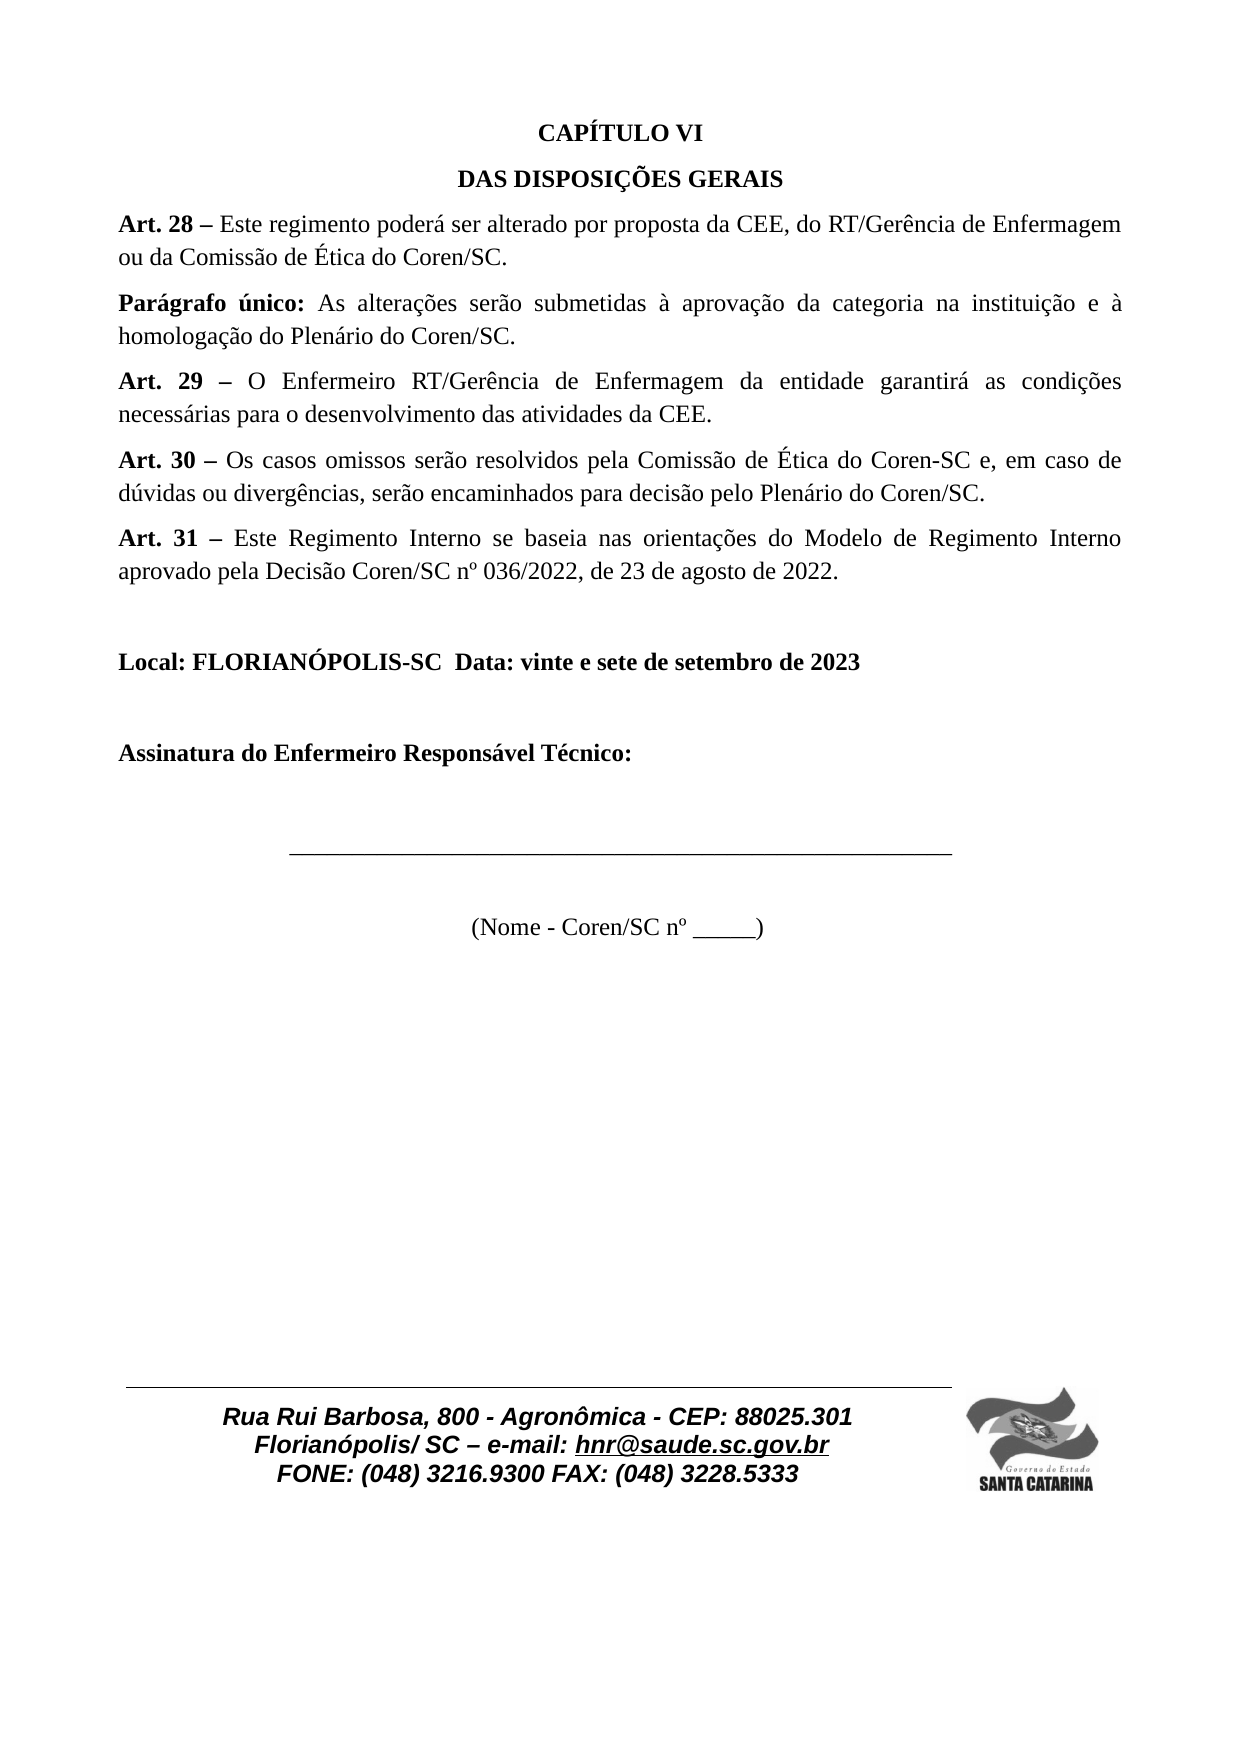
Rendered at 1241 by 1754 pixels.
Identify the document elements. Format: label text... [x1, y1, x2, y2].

text Art. 31 – Este Regimento Interno se baseia nas orientações do Modelo de Regimento Interno aprovado pela Decisão Coren/SC nº 036/2022, de 23 de agosto de 2022. [118, 523, 1123, 585]
text Art. 30 – Os casos omissos serão resolvidos pela Comissão de Ética do Coren-SC e, em caso de dúvidas ou divergências, serão encaminhados para decisão pelo Plenário do Coren/SC. [118, 445, 1123, 507]
text Local: FLORIANÓPOLIS-SC Data: vinte e sete de setembro de 2023 [118, 647, 1123, 676]
text Art. 29 – O Enfermeiro RT/Gerência de Enfermagem da entidade garantirá as condições necessárias para o desenvolvimento das atividades da CEE. [118, 366, 1123, 428]
text Art. 28 – Este regimento poderá ser alterado por proposta da CEE, do RT/Gerência de Enfermagem ou da Comissão de Ética do Coren/SC. [118, 209, 1123, 271]
table_header Rua Rui Barbosa, 800 - Agronômica - CEP: 88025.301 Florianópolis/ SC – e-mail: hnr@saude.sc.gov.br FONE: (048) 3216.9300 FAX: (048) 3228.5333 [119, 1387, 959, 1517]
text Parágrafo único: As alterações serão submetidas à aprovação da categoria na instituição e à homologação do Plenário do Coren/SC. [118, 288, 1123, 349]
text _____________________________________________________ [118, 829, 1123, 858]
table_header [959, 1387, 1122, 1517]
text DAS DISPOSIÇÕES GERAIS [118, 164, 1123, 192]
text (Nome - Coren/SC nº _____) [118, 912, 1123, 941]
text Assinatura do Enfermeiro Responsável Técnico: [118, 738, 1123, 767]
text CAPÍTULO VI [118, 118, 1123, 147]
